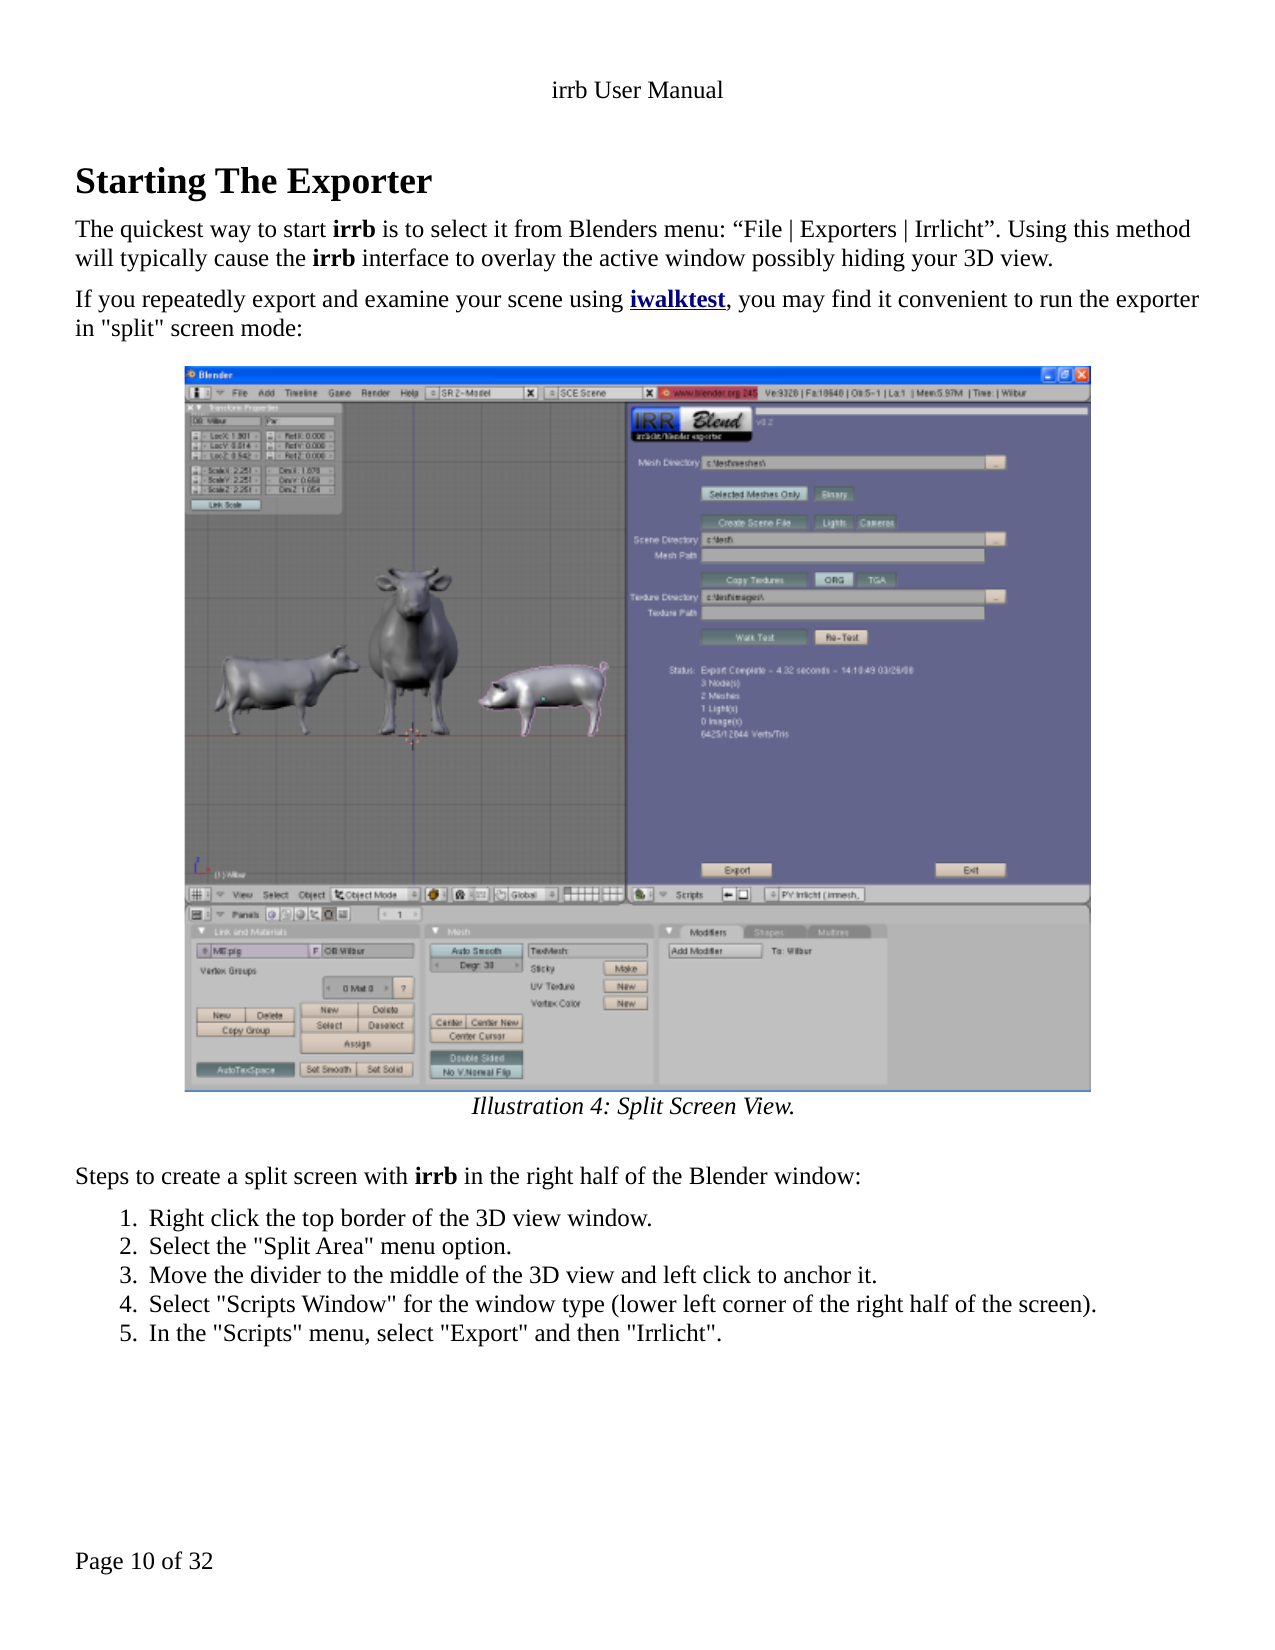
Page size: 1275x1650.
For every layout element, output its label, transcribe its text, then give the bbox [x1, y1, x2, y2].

list Select the "Split Area" menu option. [119, 1231, 1200, 1260]
list Move the divider to the middle of the 3D view and left click to anchor it. [119, 1260, 1200, 1289]
subtitle Starting The Exporter [75, 158, 1200, 201]
list In the "Scripts" menu, select "Export" and then "Irrlicht". [119, 1318, 1200, 1346]
text The quickest way to start irrb is to select it from Blenders menu: “File | Exporters | Irrlicht”. Using this method will typically cause the irrb interface to overlay the active window possibly hiding your 3D view. [75, 214, 1200, 271]
list Select "Scripts Window" for the window type (lower left corner of the right half of the screen). [119, 1289, 1200, 1318]
text Illustration 4: Split Screen View. [184, 1092, 1091, 1120]
text Steps to create a split screen with irrb in the right half of the Blender window: [75, 1161, 1200, 1190]
text If you repeatedly export and examine your scene using iwalktest, you may find it convenient to run the exporter in "split" screen mode: [75, 284, 1200, 341]
list Right click the top border of the 3D view window. [119, 1203, 1200, 1231]
picture [184, 366, 1091, 1092]
